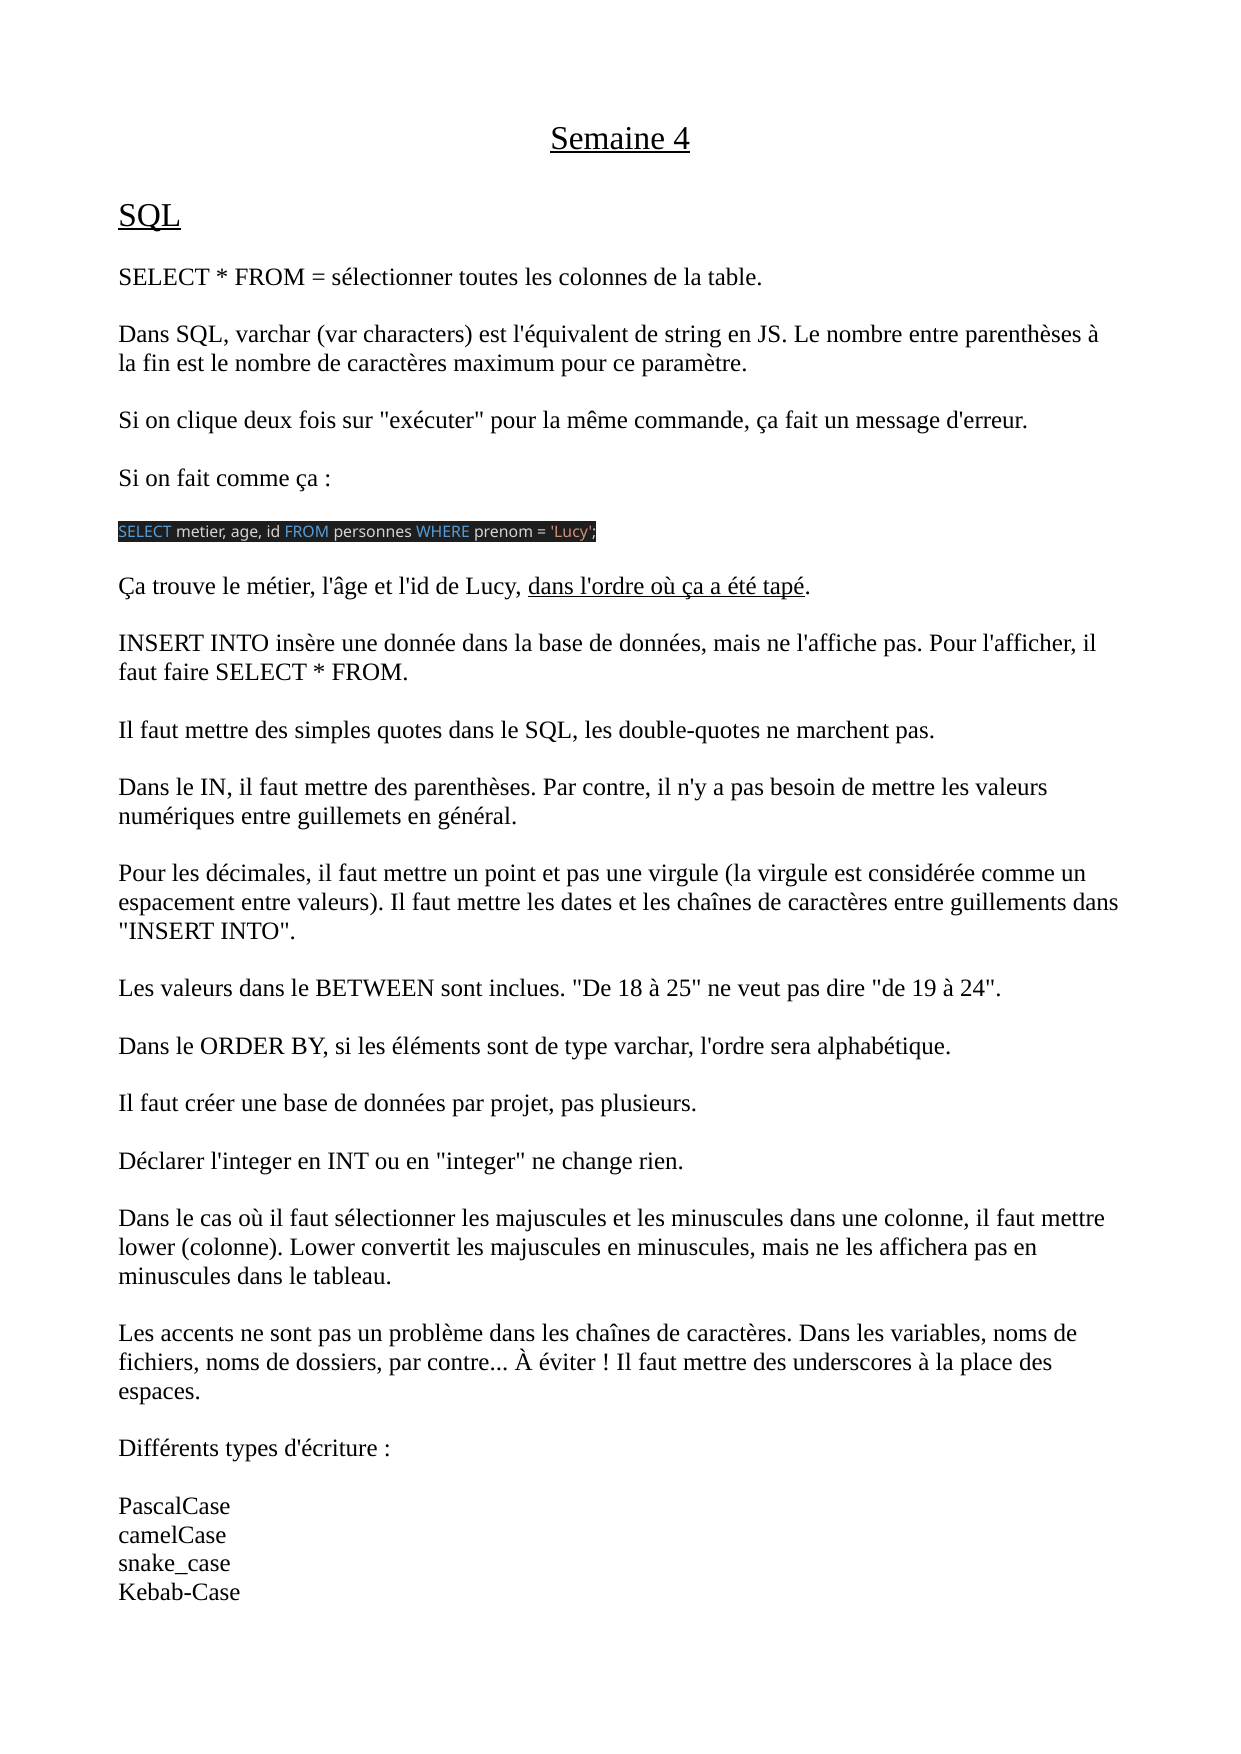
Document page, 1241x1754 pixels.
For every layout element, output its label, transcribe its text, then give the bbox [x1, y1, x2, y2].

text Il faut mettre des simples quotes dans le SQL, les double-quotes ne marchent pas. [118, 715, 1122, 743]
text Kebab-Case [118, 1577, 1122, 1606]
text snake_case [118, 1548, 1122, 1577]
text Dans SQL, varchar (var characters) est l'équivalent de string en JS. Le nombre entre parenthèses à la fin est le nombre de caractères maximum pour ce paramètre. [118, 319, 1122, 377]
text INSERT INTO insère une donnée dans la base de données, mais ne l'affiche pas. Pour l'afficher, il faut faire SELECT * FROM. [118, 628, 1122, 686]
text SQL [118, 195, 1122, 233]
text Déclarer l'integer en INT ou en "integer" ne change rien. [118, 1146, 1122, 1175]
text Différents types d'écriture : [118, 1433, 1122, 1462]
text Si on fait comme ça : [118, 463, 1122, 492]
text Ça trouve le métier, l'âge et l'id de Lucy, dans l'ordre où ça a été tapé. [118, 571, 1122, 600]
text PascalCase [118, 1491, 1122, 1520]
text SELECT metier, age, id FROM personnes WHERE prenom = 'Lucy'; [118, 521, 1122, 542]
text Dans le cas où il faut sélectionner les majuscules et les minuscules dans une colonne, il faut mettre lower (colonne). Lower convertit les majuscules en minuscules, mais ne les affichera pas en minuscules dans le tableau. [118, 1203, 1122, 1290]
text Semaine 4 [118, 118, 1122, 156]
text Il faut créer une base de données par projet, pas plusieurs. [118, 1088, 1122, 1117]
text Dans le ORDER BY, si les éléments sont de type varchar, l'ordre sera alphabétique. [118, 1031, 1122, 1060]
text Si on clique deux fois sur "exécuter" pour la même commande, ça fait un message d'erreur. [118, 406, 1122, 434]
text Dans le IN, il faut mettre des parenthèses. Par contre, il n'y a pas besoin de mettre les valeurs numériques entre guillemets en général. [118, 772, 1122, 830]
text SELECT * FROM = sélectionner toutes les colonnes de la table. [118, 262, 1122, 291]
text Les accents ne sont pas un problème dans les chaînes de caractères. Dans les variables, noms de fichiers, noms de dossiers, par contre... À éviter ! Il faut mettre des underscores à la place des espaces. [118, 1318, 1122, 1405]
text Les valeurs dans le BETWEEN sont inclues. "De 18 à 25" ne veut pas dire "de 19 à 24". [118, 973, 1122, 1002]
text Pour les décimales, il faut mettre un point et pas une virgule (la virgule est considérée comme un espacement entre valeurs). Il faut mettre les dates et les chaînes de caractères entre guillements dans "INSERT INTO". [118, 858, 1122, 945]
text camelCase [118, 1520, 1122, 1548]
